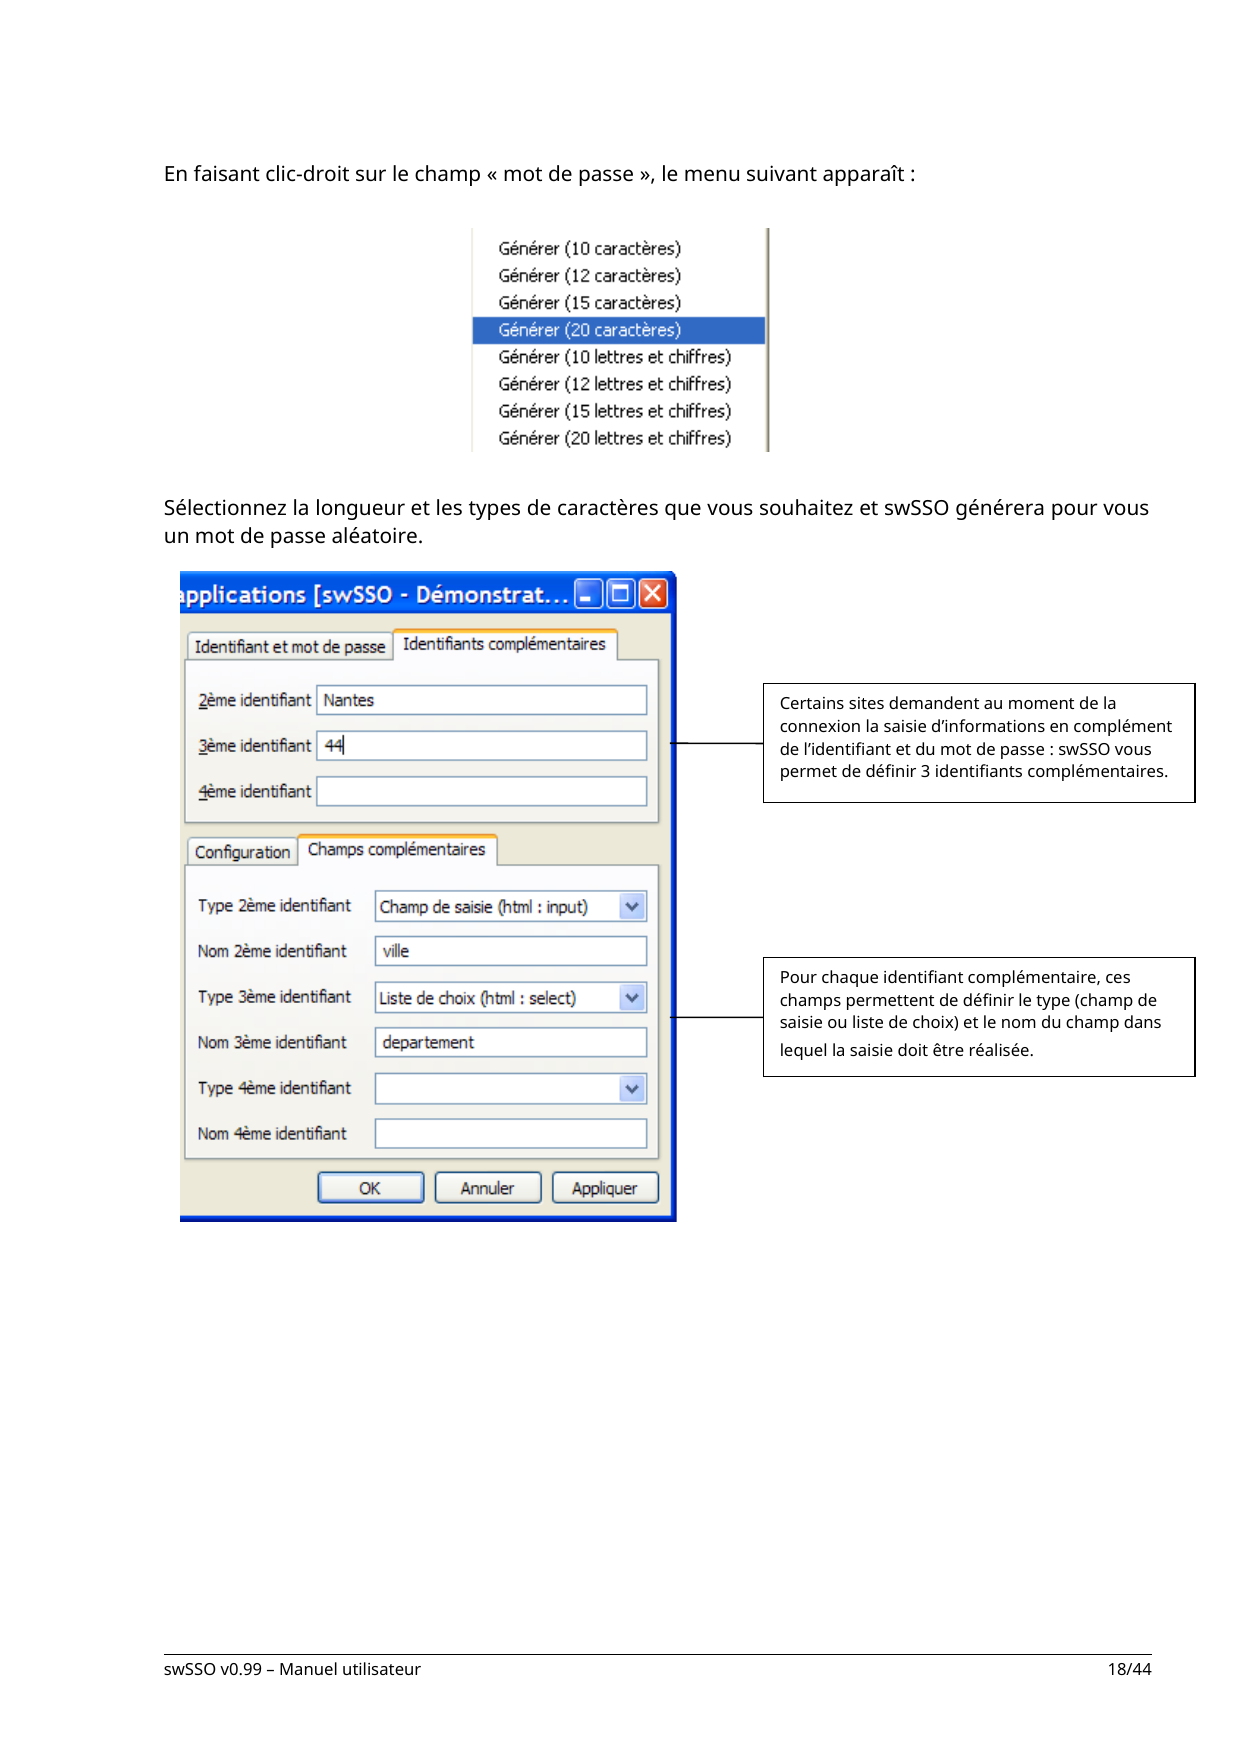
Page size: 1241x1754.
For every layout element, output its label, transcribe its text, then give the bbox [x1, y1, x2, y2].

text En faisant clic-droit sur le champ « mot de passe », le menu suivant apparaît : [164, 159, 1152, 187]
text Sélectionnez la longueur et les types de caractères que vous souhaitez et swSSO générera pour vous un mot de passe aléatoire. [164, 493, 1152, 550]
picture [180, 571, 677, 1222]
text Pour chaque identifiant complémentaire, ces champs permettent de définir le type (champ de saisie ou liste de choix) et le nom du champ dans lequel la saisie doit être réalisée. [779, 966, 1179, 1062]
text Certains sites demandent au moment de la connexion la saisie d’informations en complément de l’identifiant et du mot de passe : swSSO vous permet de définir 3 identifiants complémentaires. [779, 692, 1179, 782]
